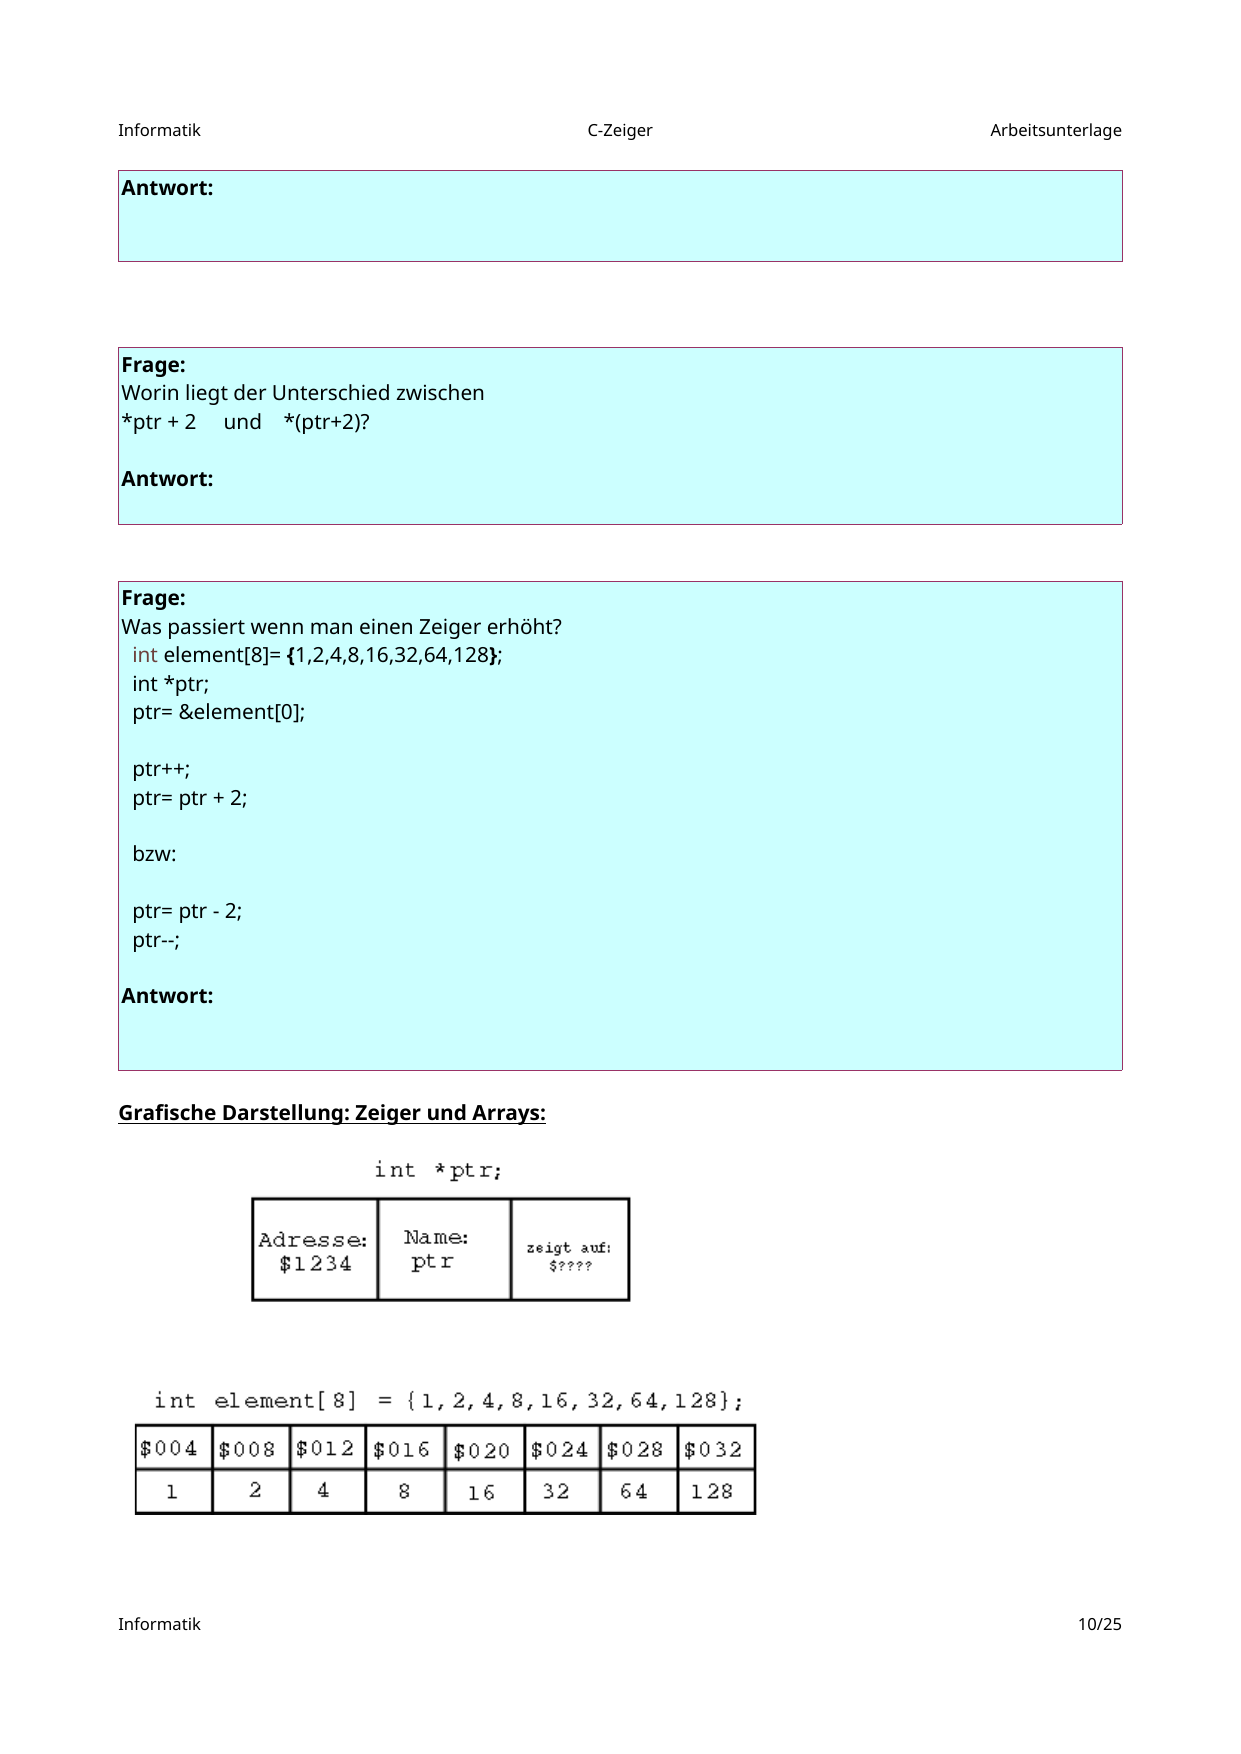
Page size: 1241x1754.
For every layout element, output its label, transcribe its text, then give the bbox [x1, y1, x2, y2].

text Was passiert wenn man einen Zeiger erhöht? int element[8]= {1,2,4,8,16,32,64,128}; int *ptr; ptr= &element[0]; ptr++; [119, 609, 1122, 779]
text Antwort: [119, 461, 1122, 489]
text Worin liegt der Unterschied zwischen *ptr + 2 und *(ptr+2)? [119, 375, 1122, 432]
text ptr= ptr - 2; [119, 865, 1122, 922]
text ptr--; Antwort: [119, 922, 1122, 1007]
text Grafische Darstellung: Zeiger und Arrays: [118, 1098, 1122, 1127]
text Antwort: [119, 171, 1122, 199]
text ptr= ptr + 2; bzw: [119, 779, 1122, 865]
picture [134, 1159, 757, 1515]
text Frage: [119, 582, 1122, 609]
text Frage: [119, 348, 1122, 375]
